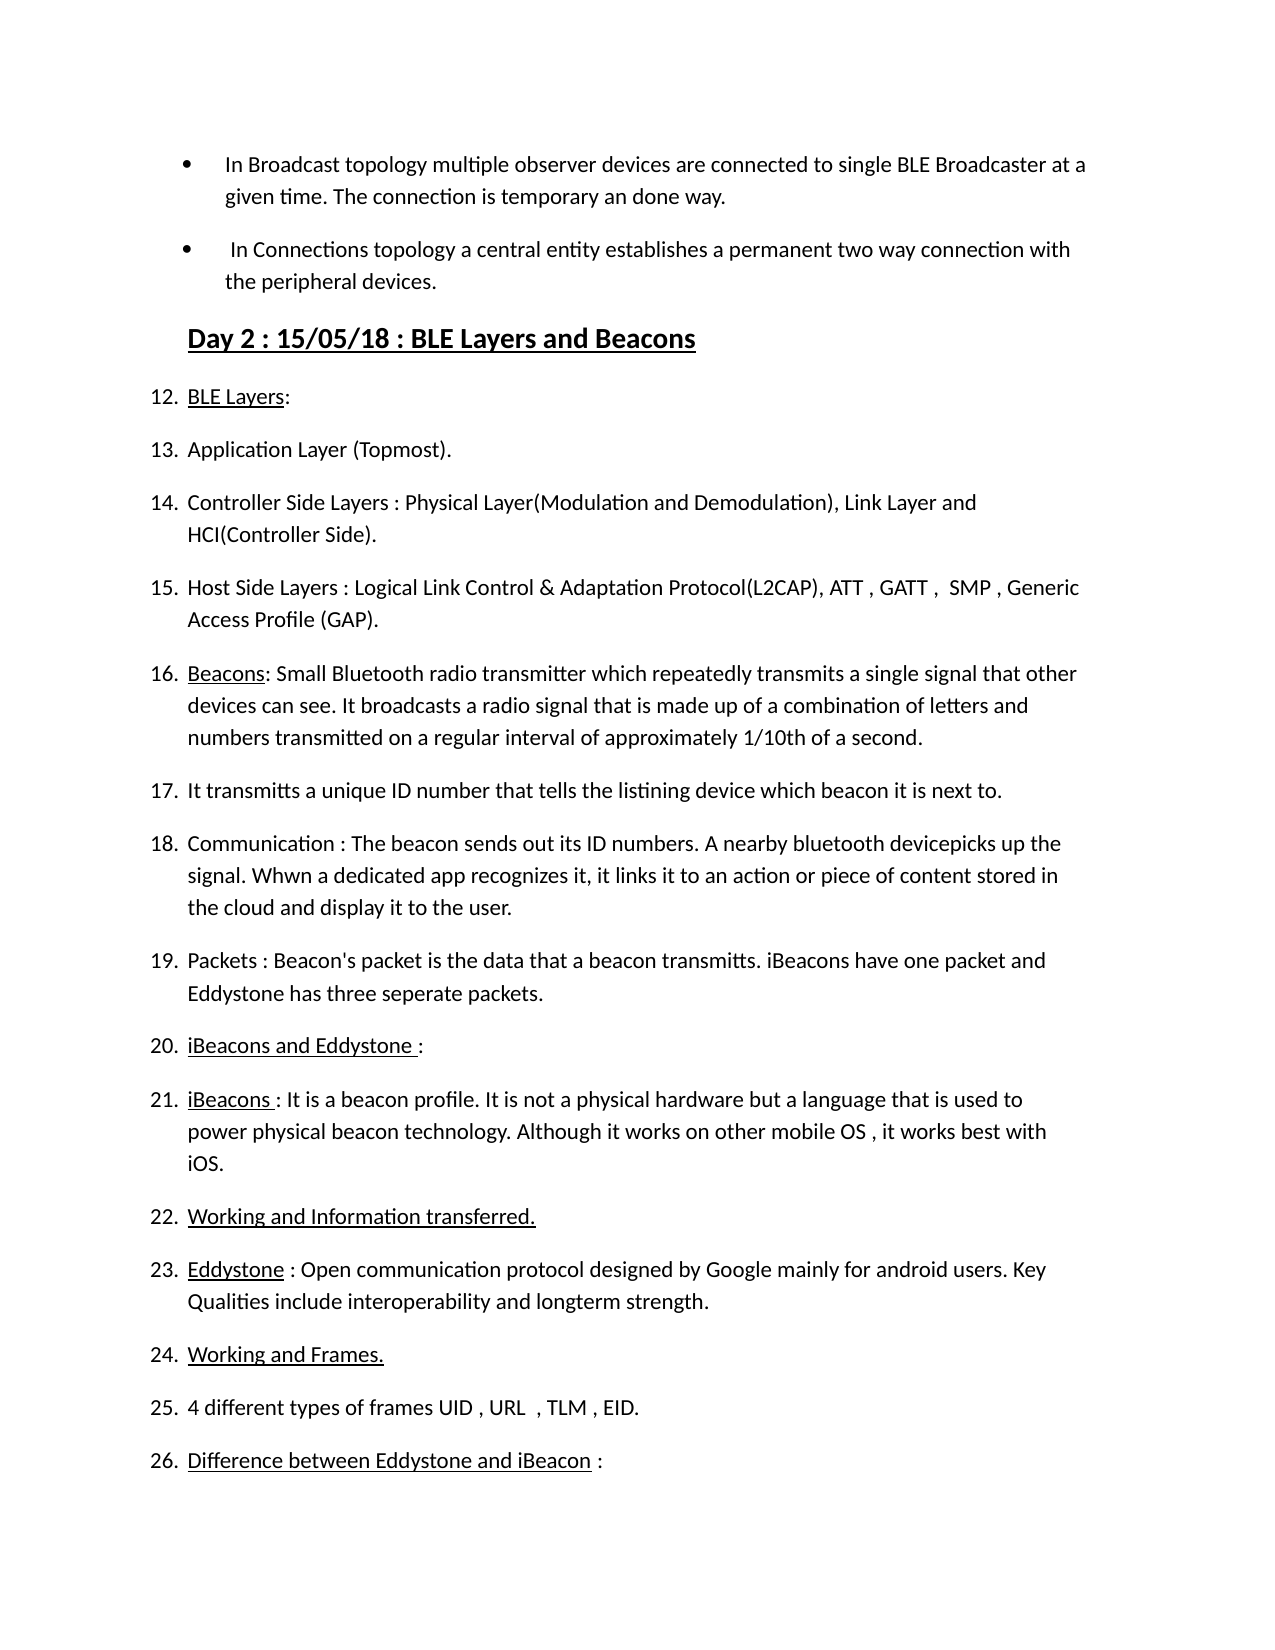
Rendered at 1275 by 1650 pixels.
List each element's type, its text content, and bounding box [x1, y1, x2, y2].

list Beacons: Small Bluetooth radio transmitter which repeatedly transmits a single signal that other devices can see. It broadcasts a radio signal that is made up of a combination of letters and numbers transmitted on a regular interval of approximately 1/10th of a second. [150, 659, 1087, 751]
list It transmitts a unique ID number that tells the listining device which beacon it is next to. [150, 776, 1087, 804]
list In Connections topology a central entity establishes a permanent two way connection with the peripheral devices. [187, 235, 1087, 295]
list Eddystone : Open communication protocol designed by Google mainly for android users. Key Qualities include interoperability and longterm strength. [150, 1255, 1087, 1315]
list Application Layer (Topmost). [150, 435, 1087, 463]
list Packets : Beacon's packet is the data that a beacon transmitts. iBeacons have one packet and Eddystone has three seperate packets. [150, 946, 1087, 1007]
list Communication : The beacon sends out its ID numbers. A nearby bluetooth devicepicks up the signal. Whwn a dedicated app recognizes it, it links it to an action or piece of content stored in the cloud and display it to the user. [150, 829, 1087, 921]
list 4 different types of frames UID , URL , TLM , EID. [150, 1393, 1087, 1421]
text Day 2 : 15/05/18 : BLE Layers and Beacons [187, 320, 1087, 356]
list iBeacons and Eddystone : [150, 1032, 1087, 1060]
list BLE Layers: [150, 382, 1087, 410]
list Difference between Eddystone and iBeacon : [150, 1446, 1087, 1474]
list Controller Side Layers : Physical Layer(Modulation and Demodulation), Link Layer and HCI(Controller Side). [150, 488, 1087, 548]
list Host Side Layers : Logical Link Control & Adaptation Protocol(L2CAP), ATT , GATT , SMP , Generic Access Profile (GAP). [150, 573, 1087, 634]
list iBeacons : It is a beacon profile. It is not a physical hardware but a language that is used to power physical beacon technology. Although it works on other mobile OS , it works best with iOS. [150, 1085, 1087, 1177]
list Working and Information transferred. [150, 1202, 1087, 1230]
list Working and Frames. [150, 1340, 1087, 1368]
list In Broadcast topology multiple observer devices are connected to single BLE Broadcaster at a given time. The connection is temporary an done way. [187, 150, 1087, 210]
